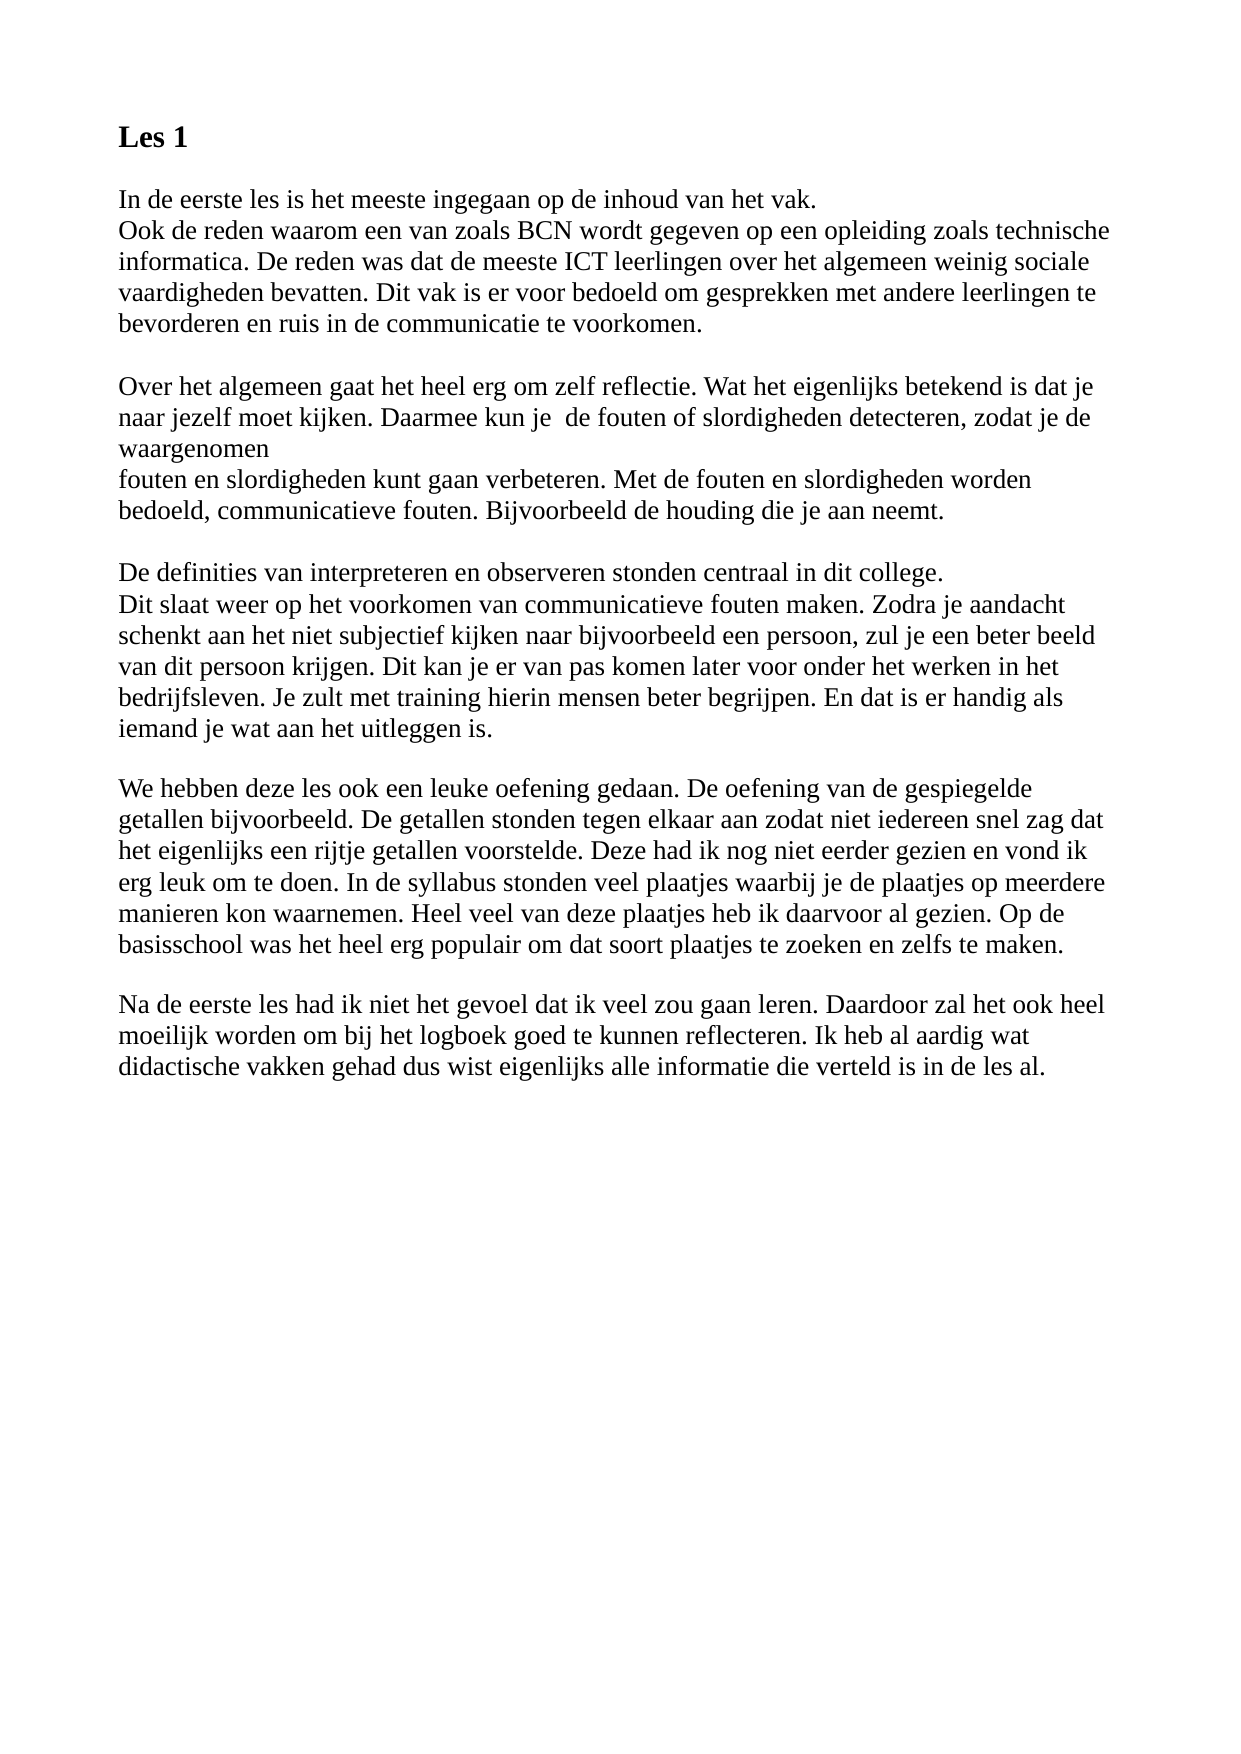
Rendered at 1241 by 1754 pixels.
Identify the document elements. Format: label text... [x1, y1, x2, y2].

text De definities van interpreteren en observeren stonden centraal in dit college. [118, 557, 1122, 588]
text Na de eerste les had ik niet het gevoel dat ik veel zou gaan leren. Daardoor zal het ook heel moeilijk worden om bij het logboek goed te kunnen reflecteren. Ik heb al aardig wat didactische vakken gehad dus wist eigenlijks alle informatie die verteld is in de les al. [118, 988, 1122, 1081]
text In de eerste les is het meeste ingegaan op de inhoud van het vak. [118, 183, 1122, 214]
text Ook de reden waarom een van zoals BCN wordt gegeven op een opleiding zoals technische informatica. De reden was dat de meeste ICT leerlingen over het algemeen weinig sociale vaardigheden bevatten. Dit vak is er voor bedoeld om gesprekken met andere leerlingen te bevorderen en ruis in de communicatie te voorkomen. [118, 214, 1122, 338]
text Les 1 [118, 118, 1122, 154]
text We hebben deze les ook een leuke oefening gedaan. De oefening van de gespiegelde getallen bijvoorbeeld. De getallen stonden tegen elkaar aan zodat niet iedereen snel zag dat het eigenlijks een rijtje getallen voorstelde. Deze had ik nog niet eerder gezien en vond ik erg leuk om te doen. In de syllabus stonden veel plaatjes waarbij je de plaatjes op meerdere manieren kon waarnemen. Heel veel van deze plaatjes heb ik daarvoor al gezien. Op de basisschool was het heel erg populair om dat soort plaatjes te zoeken en zelfs te maken. [118, 772, 1122, 959]
text Dit slaat weer op het voorkomen van communicatieve fouten maken. Zodra je aandacht schenkt aan het niet subjectief kijken naar bijvoorbeeld een persoon, zul je een beter beeld van dit persoon krijgen. Dit kan je er van pas komen later voor onder het werken in het bedrijfsleven. Je zult met training hierin mensen beter begrijpen. En dat is er handig als iemand je wat aan het uitleggen is. [118, 588, 1122, 743]
text Over het algemeen gaat het heel erg om zelf reflectie. Wat het eigenlijks betekend is dat je naar jezelf moet kijken. Daarmee kun je de fouten of slordigheden detecteren, zodat je de waargenomen [118, 370, 1122, 463]
text fouten en slordigheden kunt gaan verbeteren. Met de fouten en slordigheden worden bedoeld, communicatieve fouten. Bijvoorbeeld de houding die je aan neemt. [118, 463, 1122, 525]
